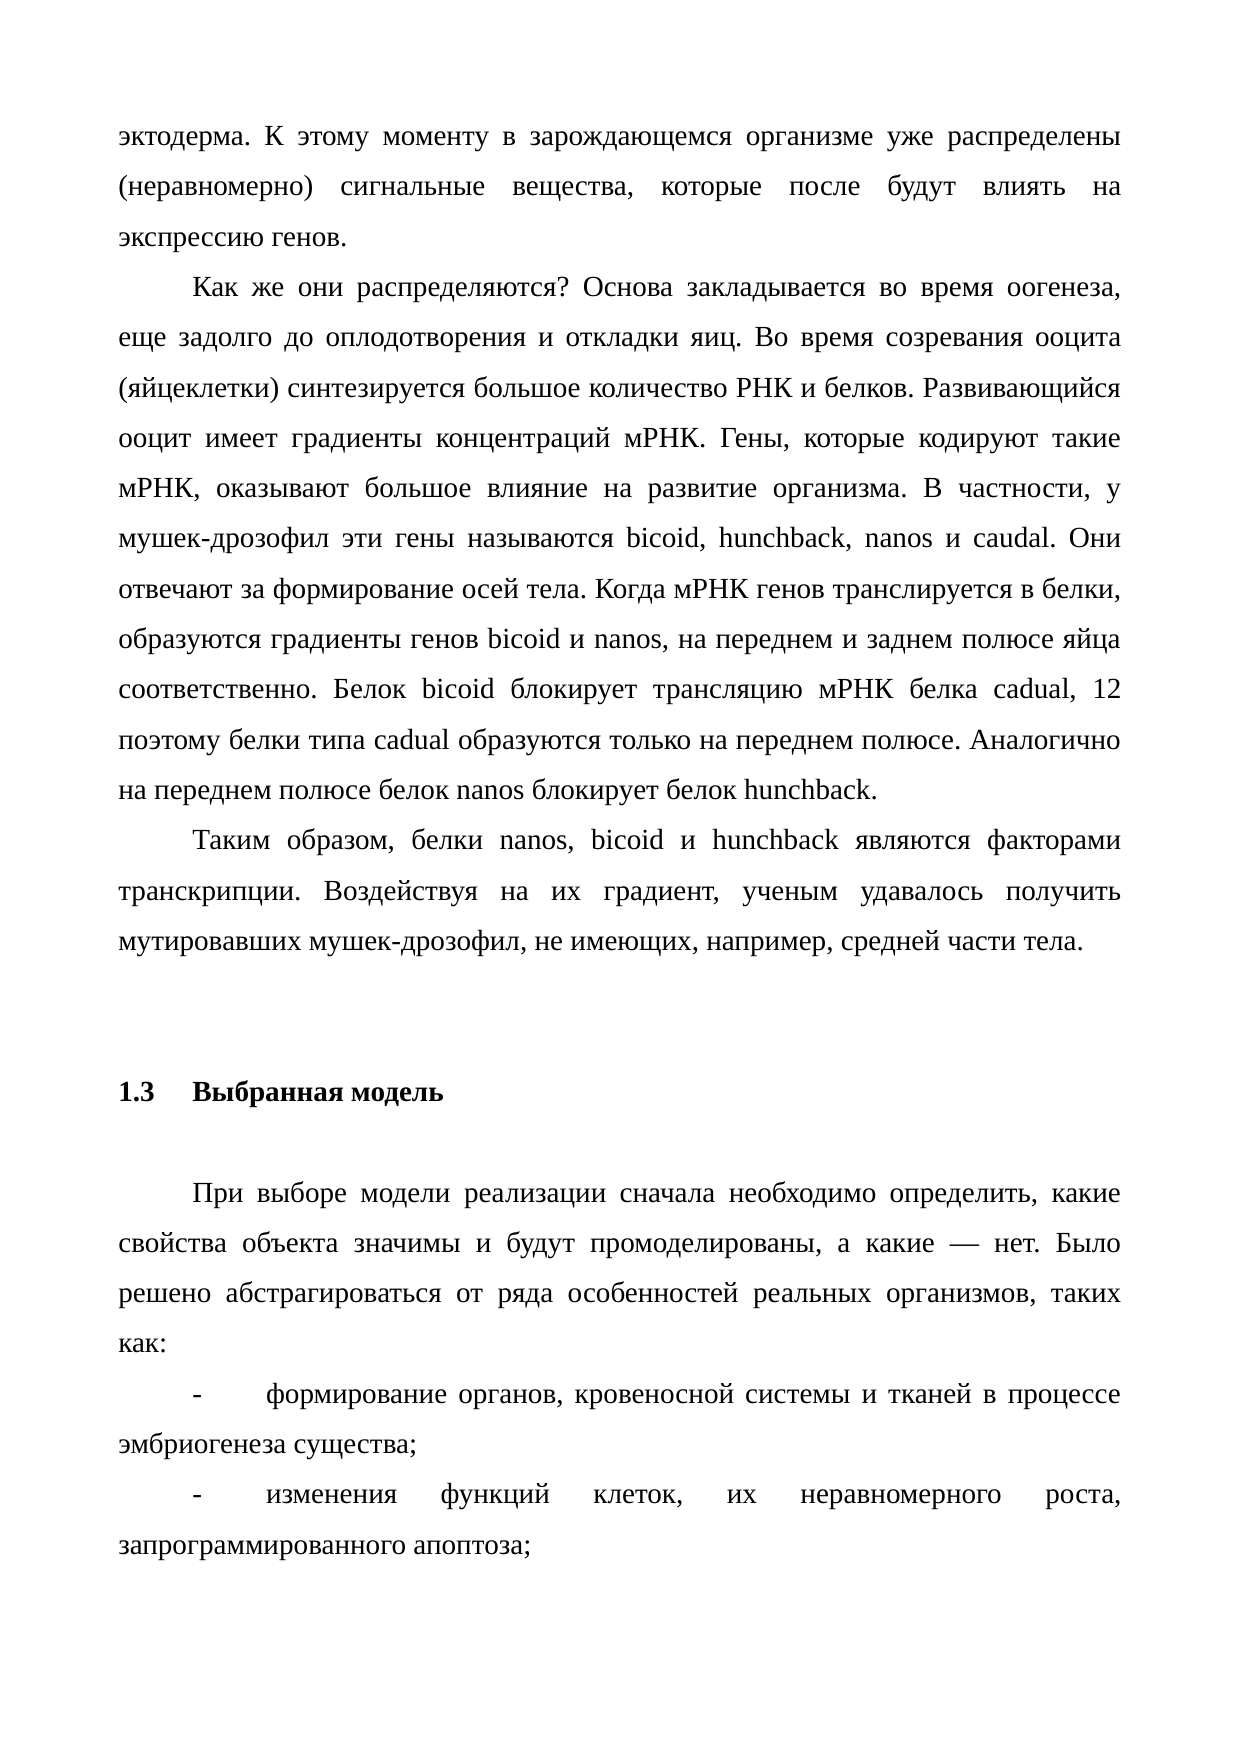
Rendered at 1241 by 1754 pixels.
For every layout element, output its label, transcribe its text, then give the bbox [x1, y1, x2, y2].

text Как же они распределяются? Основа закладывается во время оогенеза, еще задолго до оплодотворения и откладки яиц. Во время созревания ооцита (яйцеклетки) синтезируется большое количество РНК и белков. Развивающийся ооцит имеет градиенты концентраций мРНК. Гены, которые кодируют такие мРНК, оказывают большое влияние на развитие организма. В частности, у мушек-дрозофил эти гены называются bicoid, hunchback, nanos и caudal. Они отвечают за формирование осей тела. Когда мРНК генов транслируется в белки, образуются градиенты генов bicoid и nanos, на переднем и заднем полюсе яйца соответственно. Белок bicoid блокирует трансляцию мРНК белка cadual, 12 поэтому белки типа cadual образуются только на переднем полюсе. Аналогично на переднем полюсе белок nanos блокирует белок hunchback. [118, 269, 1122, 806]
text эктодерма. К этому моменту в зарождающемся организме уже распределены (неравномерно) сигнальные вещества, которые после будут влиять на экспрессию генов. [118, 118, 1122, 252]
text При выборе модели реализации сначала необходимо определить, какие свойства объекта значимы и будут промоделированы, а какие — нет. Было решено абстрагироваться от ряда особенностей реальных организмов, таких как: [118, 1175, 1122, 1359]
text Таким образом, белки nanos, bicoid и hunchback являются факторами транскрипции. Воздействуя на их градиент, ученым удавалось получить мутировавших мушек-дрозофил, не имеющих, например, средней части тела. [118, 822, 1122, 957]
text - изменения функций клеток, их неравномерного роста, запрограммированного апоптоза; [118, 1477, 1122, 1560]
text 1.3 Выбранная модель [118, 1074, 1122, 1108]
text - формирование органов, кровеносной системы и тканей в процессе эмбриогенеза существа; [118, 1376, 1122, 1460]
